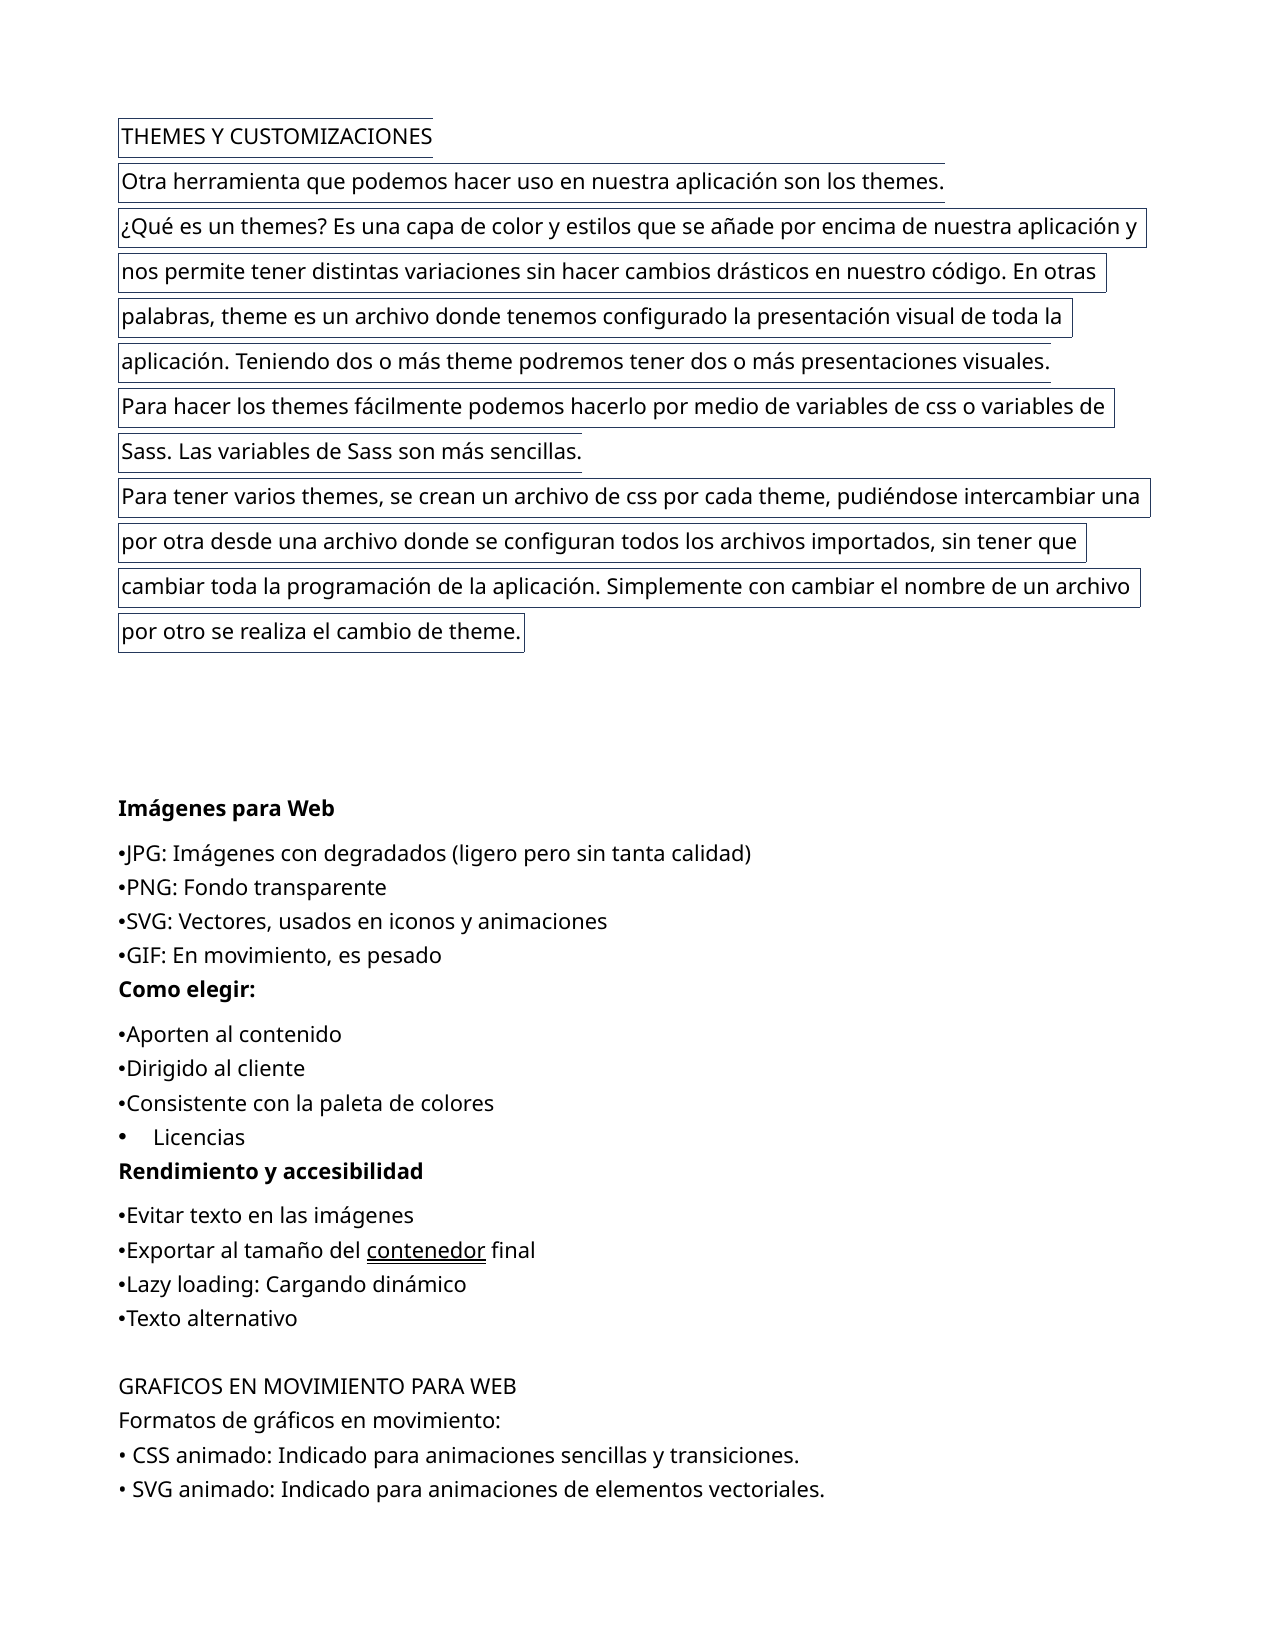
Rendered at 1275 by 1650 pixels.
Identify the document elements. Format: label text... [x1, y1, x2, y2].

list GIF: En movimiento, es pesado [118, 940, 1157, 970]
list Consistente con la paleta de colores [118, 1087, 1157, 1117]
list Dirigido al cliente [118, 1053, 1157, 1083]
list Evitar texto en las imágenes [118, 1201, 1157, 1230]
text Rendimiento y accesibilidad [118, 1156, 1157, 1186]
list Texto alternativo [118, 1303, 1157, 1333]
list Exportar al tamaño del contenedor final [118, 1235, 1157, 1264]
text Imágenes para Web [118, 793, 1157, 823]
text GRAFICOS EN MOVIMIENTO PARA WEB Formatos de gráficos en movimiento: • CSS animado: Indicado para animaciones sencillas y transiciones. • SVG animado: Indicado para animaciones de elementos vectoriales. [118, 1371, 1157, 1504]
list 👀 Licencias [118, 1122, 1157, 1151]
text THEMES Y CUSTOMIZACIONES Otra herramienta que podemos hacer uso en nuestra aplicación son los themes. ¿Qué es un themes? Es una capa de color y estilos que se añade por encima de nuestra aplicación y nos permite tener distintas variaciones sin hacer cambios drásticos en nuestro código. En otras palabras, theme es un archivo donde tenemos configurado la presentación visual de toda la aplicación. Teniendo dos o más theme podremos tener dos o más presentaciones visuales. Para hacer los themes fácilmente podemos hacerlo por medio de variables de css o variables de Sass. Las variables de Sass son más sencillas. Para tener varios themes, se crean un archivo de css por cada theme, pudiéndose intercambiar una por otra desde una archivo donde se configuran todos los archivos importados, sin tener que cambiar toda la programación de la aplicación. Simplemente con cambiar el nombre de un archivo por otro se realiza el cambio de theme. [118, 118, 1157, 652]
list JPG: Imágenes con degradados (ligero pero sin tanta calidad) [118, 838, 1157, 868]
list Aporten al contenido [118, 1019, 1157, 1049]
list PNG: Fondo transparente [118, 872, 1157, 902]
list Lazy loading: Cargando dinámico [118, 1269, 1157, 1299]
list SVG: Vectores, usados en iconos y animaciones [118, 906, 1157, 936]
text Como elegir: [118, 974, 1157, 1004]
